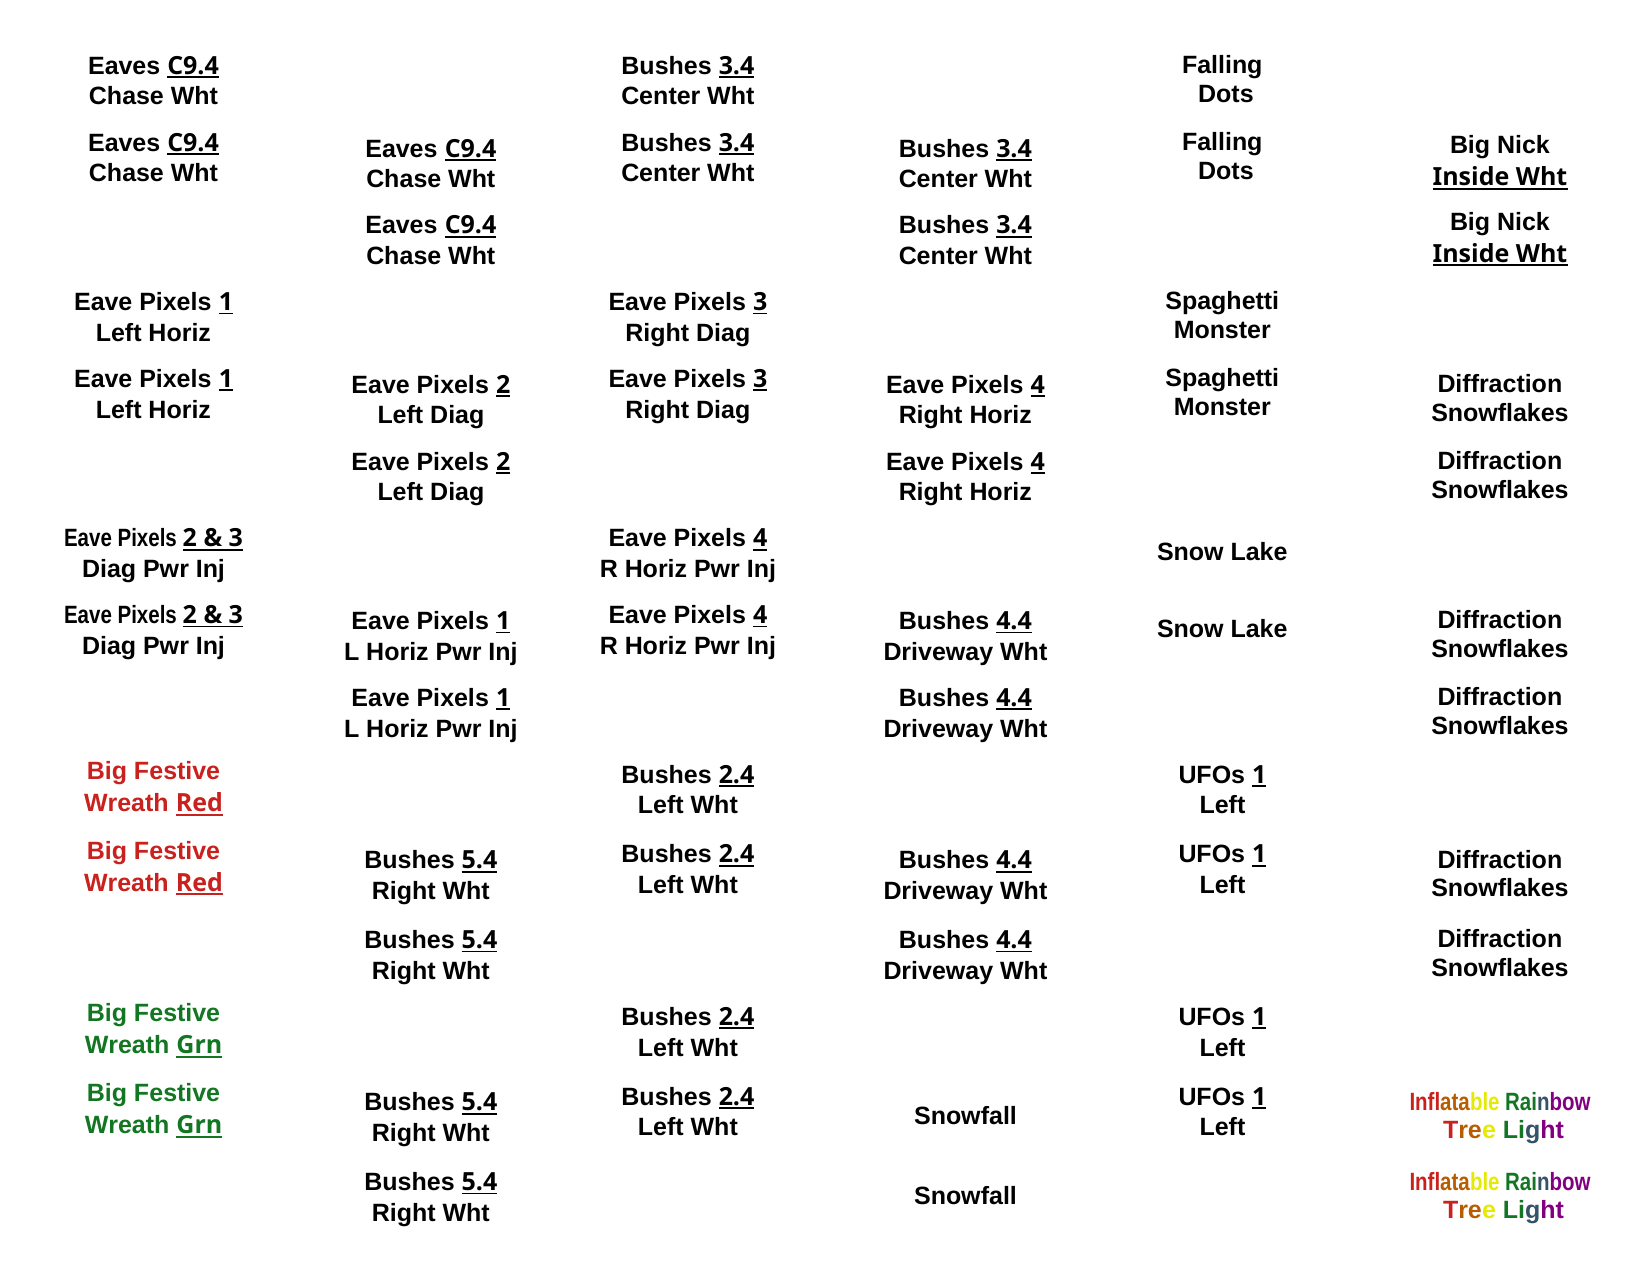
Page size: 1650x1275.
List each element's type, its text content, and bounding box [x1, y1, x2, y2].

table_cell [1075, 200, 1113, 277]
table_cell [1331, 513, 1391, 590]
table_cell Falling Dots [1113, 117, 1331, 194]
table_cell [1331, 909, 1391, 915]
table_cell [1331, 117, 1391, 123]
table_cell [1113, 909, 1331, 915]
table_cell [797, 277, 856, 353]
table_cell [1331, 590, 1391, 596]
table_cell [797, 991, 856, 1068]
table_cell [262, 1157, 321, 1234]
table_cell [1391, 826, 1609, 832]
table_cell [44, 1151, 262, 1157]
table_cell UFOs 1 Left [1113, 1068, 1331, 1151]
table_cell [262, 590, 321, 596]
table_cell Bushes 2.4 Left Wht [578, 749, 797, 826]
table_cell [262, 123, 321, 194]
table_cell Big Festive Wreath Grn [44, 1068, 262, 1151]
table_cell Bushes 4.4 Driveway Wht [856, 672, 1074, 749]
table_cell [1075, 360, 1113, 430]
table_cell [540, 596, 578, 667]
table_cell [1113, 430, 1331, 436]
table_cell Inflatable Rainbow Tree Light [1391, 1074, 1609, 1157]
table_cell [578, 430, 797, 436]
table_cell Bushes 3.4 Center Wht [856, 200, 1074, 277]
table_cell UFOs 1 Left [1113, 749, 1331, 826]
table_cell [1075, 194, 1113, 200]
table_cell [1075, 513, 1113, 590]
table_cell Bushes 2.4 Left Wht [578, 826, 797, 909]
table_cell [262, 991, 321, 1068]
table_cell [797, 909, 856, 915]
table_cell [797, 200, 856, 277]
table_cell Bushes 5.4 Right Wht [321, 1157, 540, 1234]
table_cell [578, 200, 797, 277]
table_cell [1331, 672, 1391, 749]
table_cell [1075, 826, 1113, 832]
table_cell [1331, 991, 1391, 1068]
table_cell Eave Pixels 1 Left Horiz [44, 354, 262, 430]
table_cell Eave Pixels 1 L Horiz Pwr Inj [321, 596, 540, 672]
table_cell [1391, 590, 1609, 596]
table_cell [1331, 1068, 1391, 1074]
table_cell [856, 1068, 1074, 1074]
table_cell [1331, 832, 1391, 909]
table_cell [540, 672, 578, 749]
table_cell [262, 277, 321, 353]
table_cell [1391, 354, 1609, 359]
table_cell Eave Pixels 1 Left Horiz [44, 277, 262, 353]
table_header [1331, 41, 1391, 117]
table_cell Bushes 3.4 Center Wht [578, 117, 797, 194]
table_cell [1113, 1151, 1331, 1157]
table_cell Bushes 2.4 Left Wht [578, 991, 797, 1068]
table_cell [262, 596, 321, 667]
table_cell [1331, 436, 1391, 513]
table_cell [856, 277, 1074, 353]
table_cell [578, 667, 797, 672]
table_header Falling Dots [1113, 41, 1331, 117]
table_cell [540, 667, 578, 672]
table_cell [262, 667, 321, 672]
table_header [1391, 41, 1609, 117]
table_cell [1075, 1074, 1113, 1151]
table_cell [44, 915, 262, 991]
table_cell [540, 915, 578, 991]
table_cell Big Festive Wreath Red [44, 749, 262, 826]
table_cell [1113, 1157, 1331, 1234]
table_cell [262, 909, 321, 915]
table_cell [321, 117, 540, 123]
table_cell Diffraction Snowflakes [1391, 360, 1609, 436]
table_cell [797, 672, 856, 749]
table_cell [44, 194, 262, 200]
table_cell [321, 749, 540, 826]
table_cell [1331, 596, 1391, 667]
table_cell [578, 436, 797, 513]
table_cell [540, 590, 578, 596]
table_cell Diffraction Snowflakes [1391, 915, 1609, 991]
table_cell Diffraction Snowflakes [1391, 436, 1609, 513]
table_cell [578, 1151, 797, 1157]
table_cell Eave Pixels 3 Right Diag [578, 277, 797, 353]
table_cell Bushes 4.4 Driveway Wht [856, 596, 1074, 672]
table_cell Eave Pixels 3 Right Diag [578, 354, 797, 430]
table_cell [540, 354, 578, 359]
table_cell [797, 596, 856, 667]
table_cell Eave Pixels 2 & 3 Diag Pwr Inj [44, 513, 262, 590]
table_cell [1331, 667, 1391, 672]
table_header [797, 41, 856, 117]
table_cell Big Nick Inside Wht [1391, 123, 1609, 200]
table_header Bushes 3.4 Center Wht [578, 41, 797, 117]
table_cell [1075, 909, 1113, 915]
table_cell Bushes 2.4 Left Wht [578, 1068, 797, 1151]
table_cell [856, 826, 1074, 832]
table_cell [797, 513, 856, 590]
table_cell [797, 832, 856, 909]
table_cell [540, 826, 578, 832]
table_cell Eave Pixels 4 Right Horiz [856, 360, 1074, 436]
table_cell [321, 277, 540, 353]
table_cell Snowfall [856, 1074, 1074, 1157]
table_cell [578, 672, 797, 749]
table_cell Diffraction Snowflakes [1391, 672, 1609, 749]
table_cell [578, 194, 797, 200]
table_cell [262, 1068, 321, 1074]
table_cell [1075, 117, 1113, 123]
table_cell [540, 360, 578, 430]
table_cell Bushes 3.4 Center Wht [856, 123, 1074, 200]
table_cell Eaves C9.4 Chase Wht [321, 200, 540, 277]
table_cell [1331, 1157, 1391, 1234]
table_cell Bushes 4.4 Driveway Wht [856, 915, 1074, 991]
table_cell [797, 749, 856, 826]
table_cell Eave Pixels 4 Right Horiz [856, 436, 1074, 513]
table_cell [262, 915, 321, 991]
table_cell [1331, 200, 1391, 277]
table_cell [1075, 1157, 1113, 1234]
table_header [1075, 41, 1113, 117]
table_cell [1391, 277, 1609, 353]
table_cell Big Nick Inside Wht [1391, 200, 1609, 277]
table_cell [1113, 436, 1331, 513]
table_cell [1075, 123, 1113, 194]
table_cell UFOs 1 Left [1113, 991, 1331, 1068]
table_cell [540, 430, 578, 436]
table_cell [1075, 1068, 1113, 1074]
table_cell [1113, 200, 1331, 277]
table_cell UFOs 1 Left [1113, 826, 1331, 909]
table_cell [797, 667, 856, 672]
table_cell [1331, 826, 1391, 832]
table_cell [797, 354, 856, 359]
table_cell [1113, 915, 1331, 991]
table_cell [1331, 123, 1391, 194]
table_cell [540, 277, 578, 353]
table_cell [44, 672, 262, 749]
table_cell [1075, 832, 1113, 909]
table_cell [540, 1068, 578, 1074]
table_cell [540, 749, 578, 826]
table_cell [797, 436, 856, 513]
table_cell [540, 200, 578, 277]
table_cell [1331, 194, 1391, 200]
table_cell [1075, 667, 1113, 672]
table_cell [1331, 277, 1391, 353]
table_cell [1075, 354, 1113, 359]
table_cell [1331, 1151, 1391, 1157]
table_cell Snowfall [856, 1157, 1074, 1234]
table_cell [262, 354, 321, 359]
table_cell [540, 513, 578, 590]
table_cell [44, 436, 262, 513]
table_cell Inflatable Rainbow Tree Light [1391, 1157, 1609, 1234]
table_cell [797, 826, 856, 832]
table_cell [321, 513, 540, 590]
table_cell Diffraction Snowflakes [1391, 832, 1609, 915]
table_cell [856, 749, 1074, 826]
table_cell [797, 360, 856, 430]
table_cell [540, 117, 578, 123]
table_cell [1391, 1068, 1609, 1074]
table_header [262, 41, 321, 117]
table_cell [1391, 991, 1609, 1068]
table_cell [797, 1151, 856, 1157]
table_cell [540, 1074, 578, 1151]
table_cell [1113, 667, 1331, 672]
table_cell [856, 354, 1074, 359]
table_cell [262, 200, 321, 277]
table_cell [1075, 915, 1113, 991]
table_cell [1075, 1151, 1113, 1157]
table_cell [578, 1157, 797, 1234]
table_cell Spaghetti Monster [1113, 277, 1331, 353]
table_cell [321, 1068, 540, 1074]
table_cell [44, 1157, 262, 1234]
table_cell [1391, 117, 1609, 123]
table_cell [540, 194, 578, 200]
table_cell [44, 909, 262, 915]
table_cell [1075, 277, 1113, 353]
table_cell [1331, 360, 1391, 430]
table_cell [540, 991, 578, 1068]
table_cell Diffraction Snowflakes [1391, 596, 1609, 672]
table_cell [797, 590, 856, 596]
table_cell [1113, 672, 1331, 749]
table_cell Eave Pixels 4 R Horiz Pwr Inj [578, 513, 797, 590]
table_cell [856, 117, 1074, 123]
table_cell [1075, 436, 1113, 513]
table_cell [540, 123, 578, 194]
table_cell Eave Pixels 2 Left Diag [321, 360, 540, 436]
table_cell Big Festive Wreath Red [44, 826, 262, 909]
table_cell [1331, 915, 1391, 991]
table_cell [321, 826, 540, 832]
table_cell Spaghetti Monster [1113, 354, 1331, 430]
table_cell [262, 117, 321, 123]
table_cell [262, 436, 321, 513]
table_cell Snow Lake [1113, 590, 1331, 667]
table_cell [262, 430, 321, 436]
table_cell [1331, 430, 1391, 436]
table_cell [797, 915, 856, 991]
table_cell [1331, 354, 1391, 359]
table_cell [321, 590, 540, 596]
table_cell [262, 1074, 321, 1151]
table_cell [262, 826, 321, 832]
table_cell [1331, 1074, 1391, 1151]
table_cell [1075, 991, 1113, 1068]
table_cell Eave Pixels 1 L Horiz Pwr Inj [321, 672, 540, 749]
table_cell [540, 436, 578, 513]
table_cell [44, 200, 262, 277]
table_cell Snow Lake [1113, 513, 1331, 590]
table_cell [540, 909, 578, 915]
table_cell Big Festive Wreath Grn [44, 991, 262, 1068]
table_cell Eave Pixels 4 R Horiz Pwr Inj [578, 590, 797, 667]
table_cell Eaves C9.4 Chase Wht [321, 123, 540, 200]
table_cell [321, 354, 540, 359]
table_cell [797, 430, 856, 436]
table_cell Bushes 5.4 Right Wht [321, 915, 540, 991]
table_cell [44, 430, 262, 436]
table_header [856, 41, 1074, 117]
table_cell [1075, 590, 1113, 596]
table_cell [1113, 194, 1331, 200]
table_cell [856, 991, 1074, 1068]
table_cell [797, 123, 856, 194]
table_cell [856, 513, 1074, 590]
table_cell [44, 667, 262, 672]
table_cell [262, 513, 321, 590]
table_header Eaves C9.4 Chase Wht [44, 41, 262, 117]
table_cell [262, 360, 321, 430]
table_cell [1391, 513, 1609, 590]
table_cell [1331, 749, 1391, 826]
table_cell [1075, 749, 1113, 826]
table_cell [540, 1151, 578, 1157]
table_cell [262, 1151, 321, 1157]
table_cell Eaves C9.4 Chase Wht [44, 117, 262, 194]
table_cell Bushes 5.4 Right Wht [321, 1074, 540, 1157]
table_header [540, 41, 578, 117]
table_cell [797, 117, 856, 123]
table_cell [1391, 749, 1609, 826]
table_cell [321, 991, 540, 1068]
table_cell Eave Pixels 2 & 3 Diag Pwr Inj [44, 590, 262, 667]
table_cell [1075, 430, 1113, 436]
table_cell [262, 194, 321, 200]
table_cell [856, 590, 1074, 596]
table_cell [262, 672, 321, 749]
table_cell [797, 1074, 856, 1151]
table_cell [797, 194, 856, 200]
table_cell [1075, 596, 1113, 667]
table_header [321, 41, 540, 117]
table_cell [540, 832, 578, 909]
table_cell [540, 1157, 578, 1234]
table_cell Bushes 5.4 Right Wht [321, 832, 540, 915]
table_cell [797, 1068, 856, 1074]
table_cell [262, 749, 321, 826]
table_cell [578, 909, 797, 915]
table_cell [1075, 672, 1113, 749]
table_cell [797, 1157, 856, 1234]
table_cell [578, 915, 797, 991]
table_cell [262, 832, 321, 909]
table_cell Eave Pixels 2 Left Diag [321, 436, 540, 513]
table_cell Bushes 4.4 Driveway Wht [856, 832, 1074, 915]
